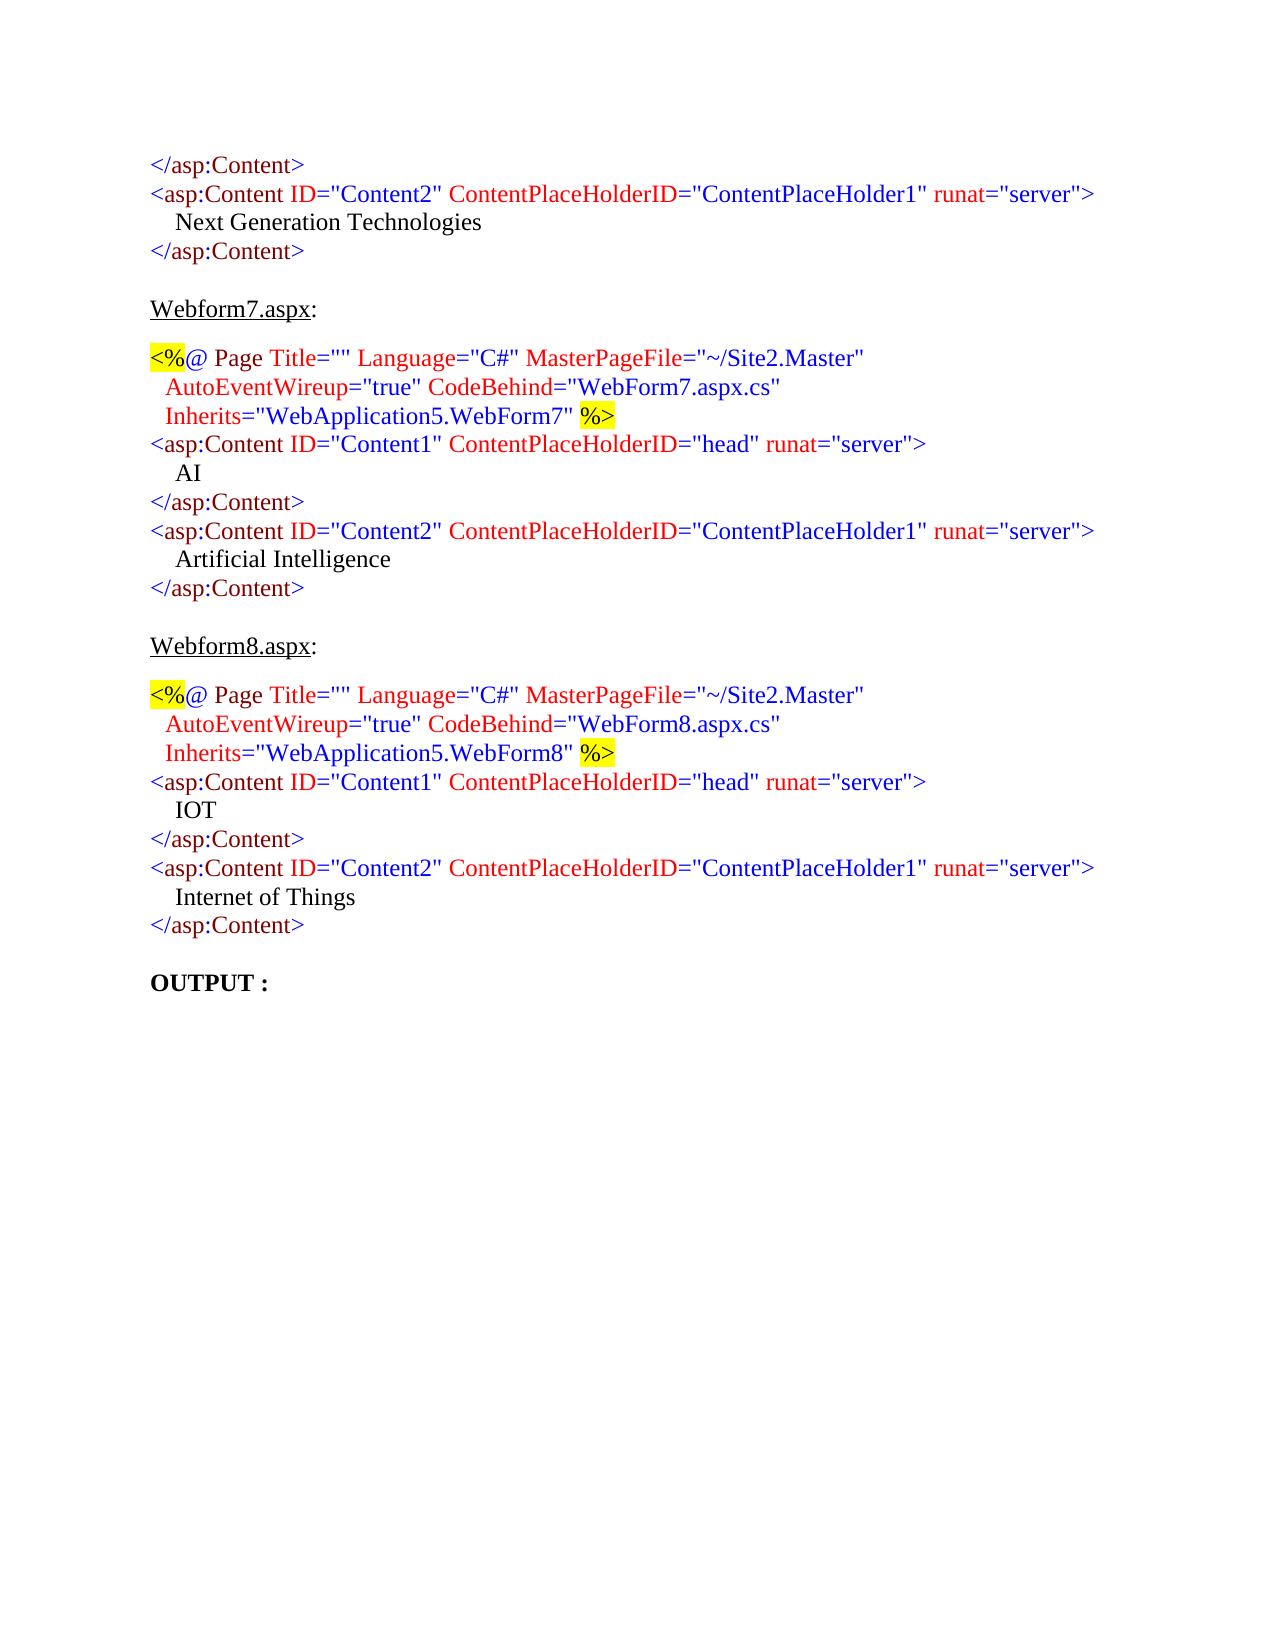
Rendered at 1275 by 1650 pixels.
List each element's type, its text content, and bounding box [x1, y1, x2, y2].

text <%@ Page Title="" Language="C#" MasterPageFile="~/Site2.Master" AutoEventWireup="true" CodeBehind="WebForm7.aspx.cs" Inherits="WebApplication5.WebForm7" %> [150, 343, 1125, 429]
text </asp:Content> [150, 150, 1125, 179]
text <asp:Content ID="Content2" ContentPlaceHolderID="ContentPlaceHolder1" runat="server"> [150, 179, 1125, 207]
text IOT [150, 795, 1125, 824]
text <asp:Content ID="Content1" ContentPlaceHolderID="head" runat="server"> [150, 767, 1125, 795]
text AI [150, 458, 1125, 487]
text Webform8.aspx: [150, 631, 1125, 659]
text Artificial Intelligence [150, 544, 1125, 573]
text Next Generation Technologies [150, 207, 1125, 236]
text </asp:Content> [150, 487, 1125, 516]
text OUTPUT : [150, 968, 1125, 997]
text Webform7.aspx: [150, 294, 1125, 322]
text </asp:Content> [150, 824, 1125, 853]
text <asp:Content ID="Content2" ContentPlaceHolderID="ContentPlaceHolder1" runat="server"> [150, 516, 1125, 544]
text <asp:Content ID="Content2" ContentPlaceHolderID="ContentPlaceHolder1" runat="server"> [150, 853, 1125, 882]
text <%@ Page Title="" Language="C#" MasterPageFile="~/Site2.Master" AutoEventWireup="true" CodeBehind="WebForm8.aspx.cs" Inherits="WebApplication5.WebForm8" %> [150, 680, 1125, 767]
text </asp:Content> [150, 573, 1125, 602]
text Internet of Things [150, 882, 1125, 910]
text <asp:Content ID="Content1" ContentPlaceHolderID="head" runat="server"> [150, 429, 1125, 458]
text </asp:Content> [150, 236, 1125, 265]
text </asp:Content> [150, 910, 1125, 939]
